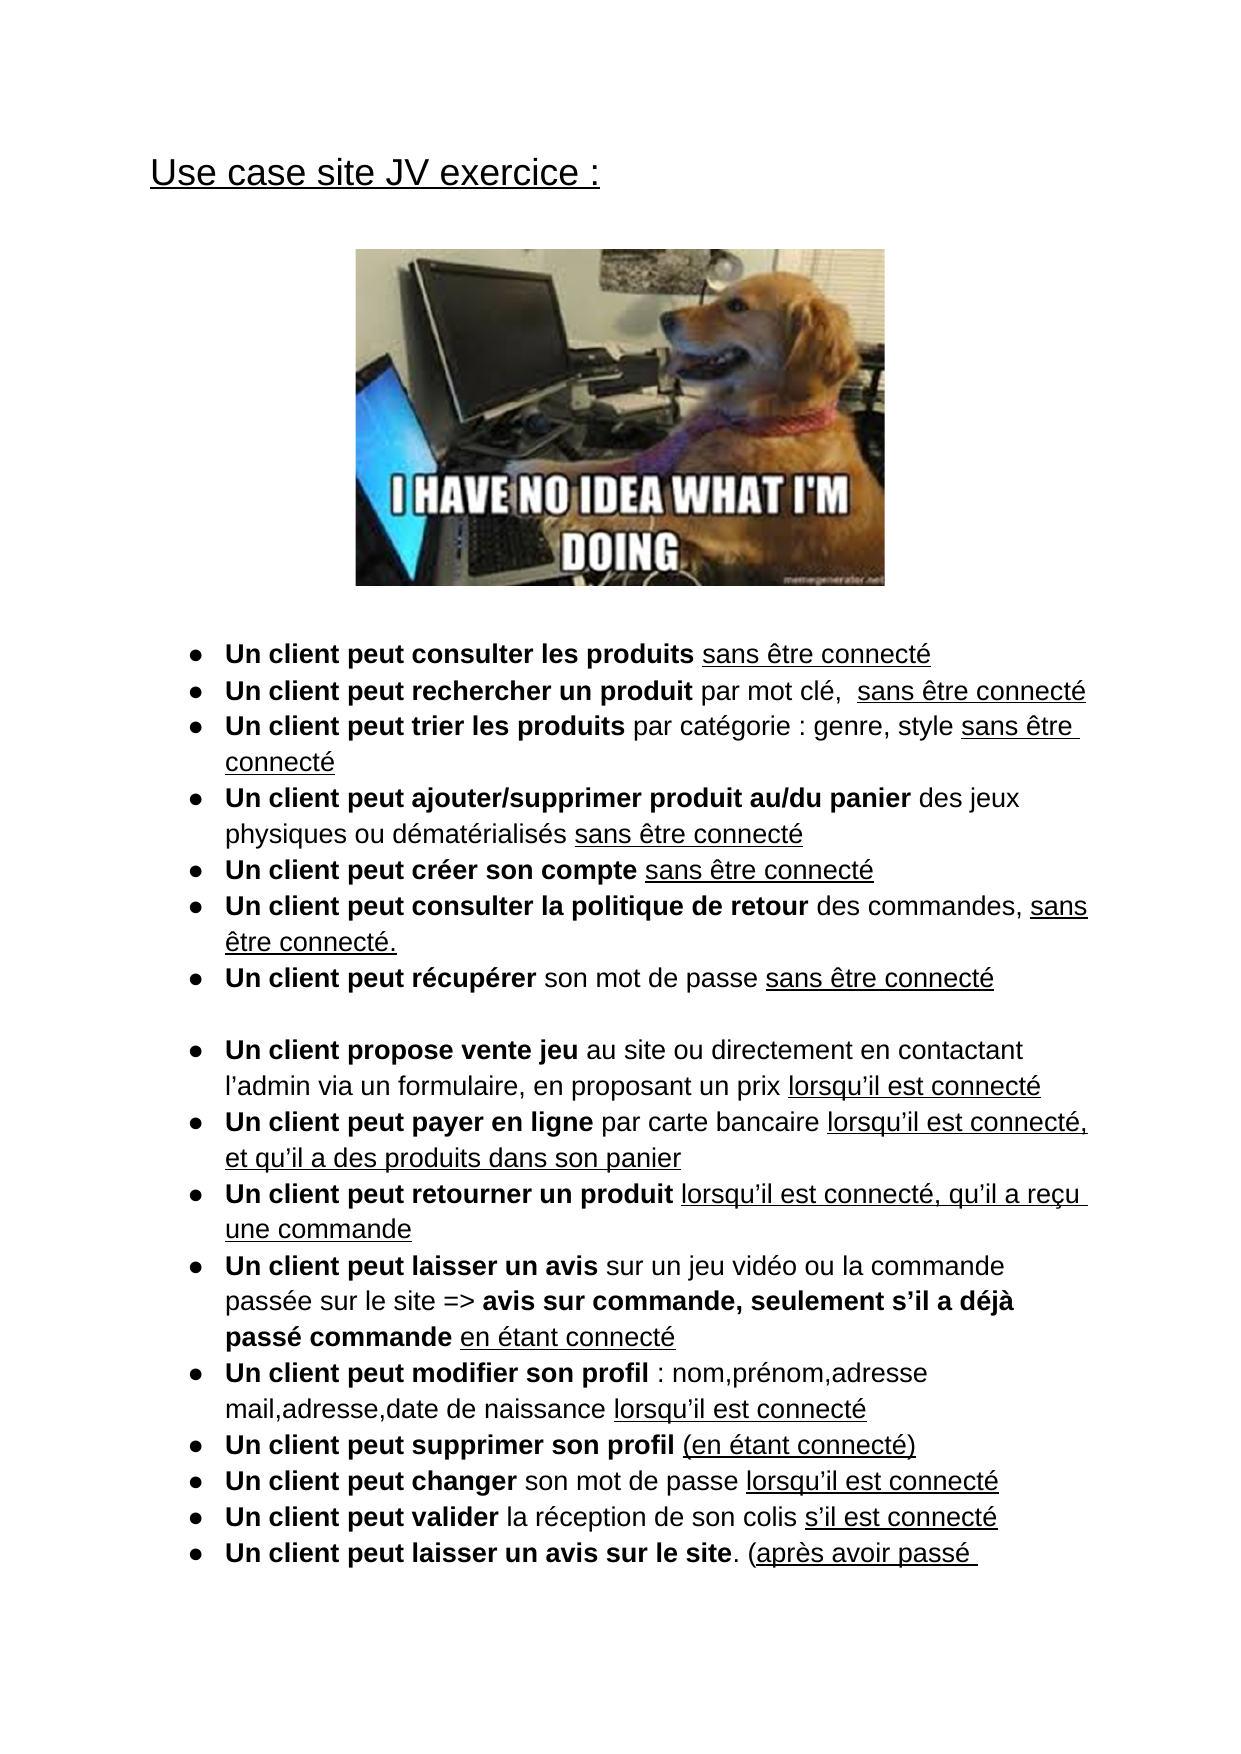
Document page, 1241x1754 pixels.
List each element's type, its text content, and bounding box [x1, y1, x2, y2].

list Un client peut récupérer son mot de passe sans être connecté [187, 962, 1090, 993]
list Un client peut modifier son profil : nom,prénom,adresse mail,adresse,date de naissance lorsqu’il est connecté [187, 1357, 1090, 1424]
text Use case site JV exercice : [150, 150, 1090, 193]
list Un client peut retourner un produit lorsqu’il est connecté, qu’il a reçu une commande [187, 1178, 1090, 1245]
list Un client peut ajouter/supprimer produit au/du panier des jeux physiques ou dématérialisés sans être connecté [187, 782, 1090, 849]
list Un client peut payer en ligne par carte bancaire lorsqu’il est connecté, et qu’il a des produits dans son panier [187, 1106, 1090, 1173]
list Un client peut créer son compte sans être connecté [187, 854, 1090, 885]
list Un client peut consulter les produits sans être connecté [187, 638, 1090, 670]
list Un client peut laisser un avis sur le site. (après avoir passé [187, 1537, 1090, 1568]
list Un client propose vente jeu au site ou directement en contactant l’admin via un formulaire, en proposant un prix lorsqu’il est connecté [187, 1034, 1090, 1101]
list Un client peut consulter la politique de retour des commandes, sans être connecté. [187, 890, 1090, 957]
list Un client peut laisser un avis sur un jeu vidéo ou la commande passée sur le site => avis sur commande, seulement s’il a déjà passé commande en étant connecté [187, 1249, 1090, 1353]
list Un client peut valider la réception de son colis s’il est connecté [187, 1501, 1090, 1532]
list Un client peut rechercher un produit par mot clé, sans être connecté [187, 674, 1090, 706]
list Un client peut trier les produits par catégorie : genre, style sans être connecté [187, 710, 1090, 778]
list Un client peut changer son mot de passe lorsqu’il est connecté [187, 1465, 1090, 1496]
picture [355, 249, 885, 586]
list Un client peut supprimer son profil (en étant connecté) [187, 1429, 1090, 1460]
